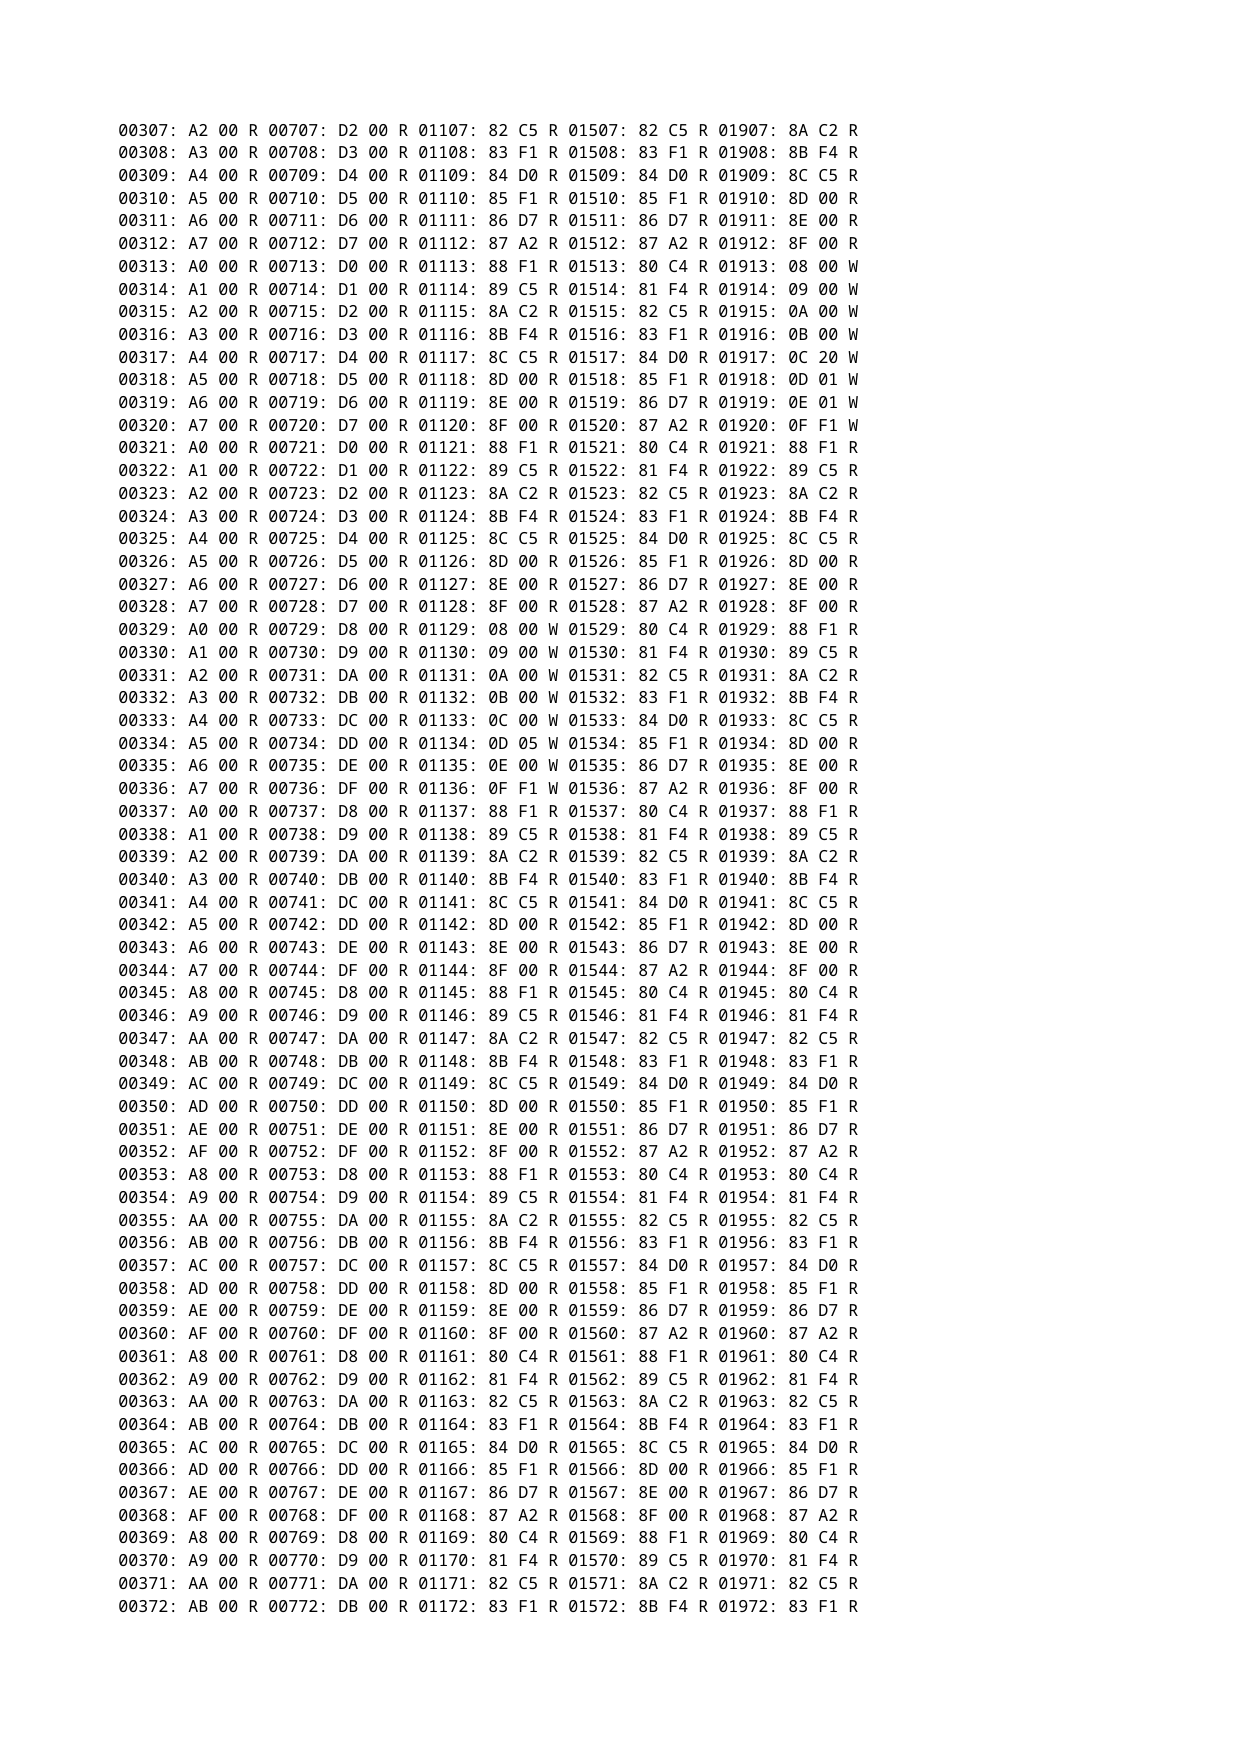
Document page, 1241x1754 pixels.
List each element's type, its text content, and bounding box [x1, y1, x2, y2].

text 00307: A2 00 R 00707: D2 00 R 01107: 82 C5 R 01507: 82 C5 R 01907: 8A C2 R 00308: A3 00 R 00708: D3 00 R 01108: 83 F1 R 01508: 83 F1 R 01908: 8B F4 R 00309: A4 00 R 00709: D4 00 R 01109: 84 D0 R 01509: 84 D0 R 01909: 8C C5 R 00310: A5 00 R 00710: D5 00 R 01110: 85 F1 R 01510: 85 F1 R 01910: 8D 00 R 00311: A6 00 R 00711: D6 00 R 01111: 86 D7 R 01511: 86 D7 R 01911: 8E 00 R 00312: A7 00 R 00712: D7 00 R 01112: 87 A2 R 01512: 87 A2 R 01912: 8F 00 R 00313: A0 00 R 00713: D0 00 R 01113: 88 F1 R 01513: 80 C4 R 01913: 08 00 W 00314: A1 00 R 00714: D1 00 R 01114: 89 C5 R 01514: 81 F4 R 01914: 09 00 W 00315: A2 00 R 00715: D2 00 R 01115: 8A C2 R 01515: 82 C5 R 01915: 0A 00 W 00316: A3 00 R 00716: D3 00 R 01116: 8B F4 R 01516: 83 F1 R 01916: 0B 00 W 00317: A4 00 R 00717: D4 00 R 01117: 8C C5 R 01517: 84 D0 R 01917: 0C 20 W 00318: A5 00 R 00718: D5 00 R 01118: 8D 00 R 01518: 85 F1 R 01918: 0D 01 W 00319: A6 00 R 00719: D6 00 R 01119: 8E 00 R 01519: 86 D7 R 01919: 0E 01 W 00320: A7 00 R 00720: D7 00 R 01120: 8F 00 R 01520: 87 A2 R 01920: 0F F1 W 00321: A0 00 R 00721: D0 00 R 01121: 88 F1 R 01521: 80 C4 R 01921: 88 F1 R 00322: A1 00 R 00722: D1 00 R 01122: 89 C5 R 01522: 81 F4 R 01922: 89 C5 R 00323: A2 00 R 00723: D2 00 R 01123: 8A C2 R 01523: 82 C5 R 01923: 8A C2 R 00324: A3 00 R 00724: D3 00 R 01124: 8B F4 R 01524: 83 F1 R 01924: 8B F4 R 00325: A4 00 R 00725: D4 00 R 01125: 8C C5 R 01525: 84 D0 R 01925: 8C C5 R 00326: A5 00 R 00726: D5 00 R 01126: 8D 00 R 01526: 85 F1 R 01926: 8D 00 R 00327: A6 00 R 00727: D6 00 R 01127: 8E 00 R 01527: 86 D7 R 01927: 8E 00 R 00328: A7 00 R 00728: D7 00 R 01128: 8F 00 R 01528: 87 A2 R 01928: 8F 00 R 00329: A0 00 R 00729: D8 00 R 01129: 08 00 W 01529: 80 C4 R 01929: 88 F1 R 00330: A1 00 R 00730: D9 00 R 01130: 09 00 W 01530: 81 F4 R 01930: 89 C5 R 00331: A2 00 R 00731: DA 00 R 01131: 0A 00 W 01531: 82 C5 R 01931: 8A C2 R 00332: A3 00 R 00732: DB 00 R 01132: 0B 00 W 01532: 83 F1 R 01932: 8B F4 R 00333: A4 00 R 00733: DC 00 R 01133: 0C 00 W 01533: 84 D0 R 01933: 8C C5 R 00334: A5 00 R 00734: DD 00 R 01134: 0D 05 W 01534: 85 F1 R 01934: 8D 00 R 00335: A6 00 R 00735: DE 00 R 01135: 0E 00 W 01535: 86 D7 R 01935: 8E 00 R 00336: A7 00 R 00736: DF 00 R 01136: 0F F1 W 01536: 87 A2 R 01936: 8F 00 R 00337: A0 00 R 00737: D8 00 R 01137: 88 F1 R 01537: 80 C4 R 01937: 88 F1 R 00338: A1 00 R 00738: D9 00 R 01138: 89 C5 R 01538: 81 F4 R 01938: 89 C5 R 00339: A2 00 R 00739: DA 00 R 01139: 8A C2 R 01539: 82 C5 R 01939: 8A C2 R 00340: A3 00 R 00740: DB 00 R 01140: 8B F4 R 01540: 83 F1 R 01940: 8B F4 R 00341: A4 00 R 00741: DC 00 R 01141: 8C C5 R 01541: 84 D0 R 01941: 8C C5 R 00342: A5 00 R 00742: DD 00 R 01142: 8D 00 R 01542: 85 F1 R 01942: 8D 00 R 00343: A6 00 R 00743: DE 00 R 01143: 8E 00 R 01543: 86 D7 R 01943: 8E 00 R 00344: A7 00 R 00744: DF 00 R 01144: 8F 00 R 01544: 87 A2 R 01944: 8F 00 R 00345: A8 00 R 00745: D8 00 R 01145: 88 F1 R 01545: 80 C4 R 01945: 80 C4 R 00346: A9 00 R 00746: D9 00 R 01146: 89 C5 R 01546: 81 F4 R 01946: 81 F4 R 00347: AA 00 R 00747: DA 00 R 01147: 8A C2 R 01547: 82 C5 R 01947: 82 C5 R 00348: AB 00 R 00748: DB 00 R 01148: 8B F4 R 01548: 83 F1 R 01948: 83 F1 R 00349: AC 00 R 00749: DC 00 R 01149: 8C C5 R 01549: 84 D0 R 01949: 84 D0 R 00350: AD 00 R 00750: DD 00 R 01150: 8D 00 R 01550: 85 F1 R 01950: 85 F1 R 00351: AE 00 R 00751: DE 00 R 01151: 8E 00 R 01551: 86 D7 R 01951: 86 D7 R 00352: AF 00 R 00752: DF 00 R 01152: 8F 00 R 01552: 87 A2 R 01952: 87 A2 R 00353: A8 00 R 00753: D8 00 R 01153: 88 F1 R 01553: 80 C4 R 01953: 80 C4 R 00354: A9 00 R 00754: D9 00 R 01154: 89 C5 R 01554: 81 F4 R 01954: 81 F4 R 00355: AA 00 R 00755: DA 00 R 01155: 8A C2 R 01555: 82 C5 R 01955: 82 C5 R 00356: AB 00 R 00756: DB 00 R 01156: 8B F4 R 01556: 83 F1 R 01956: 83 F1 R 00357: AC 00 R 00757: DC 00 R 01157: 8C C5 R 01557: 84 D0 R 01957: 84 D0 R 00358: AD 00 R 00758: DD 00 R 01158: 8D 00 R 01558: 85 F1 R 01958: 85 F1 R 00359: AE 00 R 00759: DE 00 R 01159: 8E 00 R 01559: 86 D7 R 01959: 86 D7 R 00360: AF 00 R 00760: DF 00 R 01160: 8F 00 R 01560: 87 A2 R 01960: 87 A2 R 00361: A8 00 R 00761: D8 00 R 01161: 80 C4 R 01561: 88 F1 R 01961: 80 C4 R 00362: A9 00 R 00762: D9 00 R 01162: 81 F4 R 01562: 89 C5 R 01962: 81 F4 R 00363: AA 00 R 00763: DA 00 R 01163: 82 C5 R 01563: 8A C2 R 01963: 82 C5 R 00364: AB 00 R 00764: DB 00 R 01164: 83 F1 R 01564: 8B F4 R 01964: 83 F1 R 00365: AC 00 R 00765: DC 00 R 01165: 84 D0 R 01565: 8C C5 R 01965: 84 D0 R 00366: AD 00 R 00766: DD 00 R 01166: 85 F1 R 01566: 8D 00 R 01966: 85 F1 R 00367: AE 00 R 00767: DE 00 R 01167: 86 D7 R 01567: 8E 00 R 01967: 86 D7 R 00368: AF 00 R 00768: DF 00 R 01168: 87 A2 R 01568: 8F 00 R 01968: 87 A2 R 00369: A8 00 R 00769: D8 00 R 01169: 80 C4 R 01569: 88 F1 R 01969: 80 C4 R 00370: A9 00 R 00770: D9 00 R 01170: 81 F4 R 01570: 89 C5 R 01970: 81 F4 R 00371: AA 00 R 00771: DA 00 R 01171: 82 C5 R 01571: 8A C2 R 01971: 82 C5 R 00372: AB 00 R 00772: DB 00 R 01172: 83 F1 R 01572: 8B F4 R 01972: 83 F1 R [118, 118, 1122, 1617]
